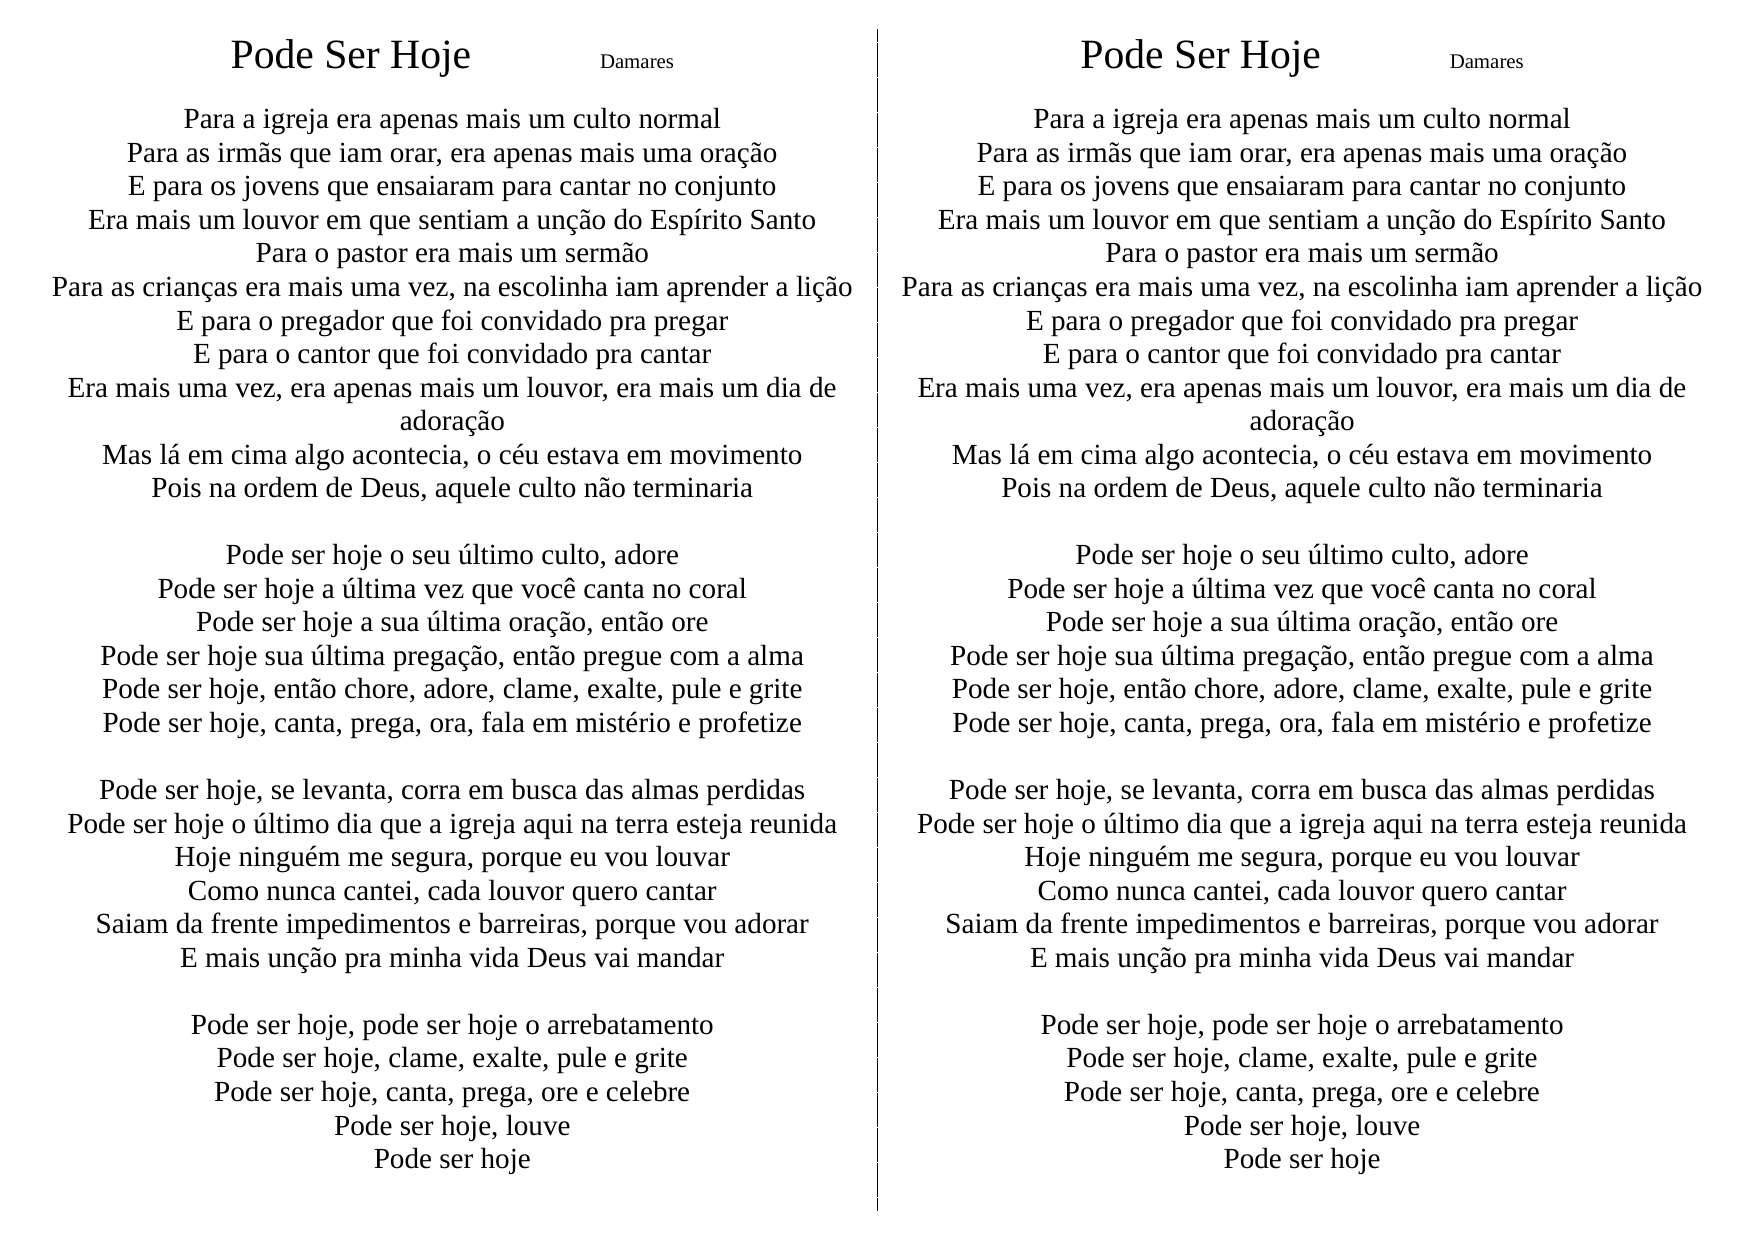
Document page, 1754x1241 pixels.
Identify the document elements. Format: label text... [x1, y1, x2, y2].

text Pode ser hoje, canta, prega, ora, fala em mistério e profetize [879, 705, 1724, 739]
text Para o pastor era mais um sermão [29, 236, 875, 269]
text Pode ser hoje [879, 1141, 1724, 1175]
text Para as crianças era mais uma vez, na escolinha iam aprender a lição [29, 269, 875, 303]
text Para as irmãs que iam orar, era apenas mais uma oração [29, 135, 875, 168]
text Pode ser hoje, louve [29, 1108, 875, 1141]
text E para os jovens que ensaiaram para cantar no conjunto [879, 168, 1724, 202]
text Como nunca cantei, cada louvor quero cantar [879, 873, 1724, 906]
text Pois na ordem de Deus, aquele culto não terminaria [879, 470, 1724, 504]
text E para o cantor que foi convidado pra cantar [29, 336, 875, 370]
text E mais unção pra minha vida Deus vai mandar [29, 940, 875, 973]
text Pode ser hoje, se levanta, corra em busca das almas perdidas [879, 772, 1724, 806]
text Hoje ninguém me segura, porque eu vou louvar [29, 839, 875, 873]
text Pode ser hoje, clame, exalte, pule e grite [879, 1041, 1724, 1074]
text Pode ser hoje o último dia que a igreja aqui na terra esteja reunida [879, 806, 1724, 839]
text Pode ser hoje, clame, exalte, pule e grite [29, 1041, 875, 1074]
text Pode Ser Hoje Damares [879, 29, 1724, 77]
text E para o pregador que foi convidado pra pregar [879, 303, 1724, 336]
text Para a igreja era apenas mais um culto normal [29, 101, 875, 135]
text Pode ser hoje, pode ser hoje o arrebatamento [879, 1007, 1724, 1041]
text Pois na ordem de Deus, aquele culto não terminaria [29, 470, 875, 504]
text Pode ser hoje, se levanta, corra em busca das almas perdidas [29, 772, 875, 806]
text E para os jovens que ensaiaram para cantar no conjunto [29, 168, 875, 202]
text Pode ser hoje, canta, prega, ora, fala em mistério e profetize [29, 705, 875, 739]
text Pode ser hoje o seu último culto, adore [879, 537, 1724, 571]
text Para a igreja era apenas mais um culto normal [879, 101, 1724, 135]
text Saiam da frente impedimentos e barreiras, porque vou adorar [879, 906, 1724, 940]
text Era mais um louvor em que sentiam a unção do Espírito Santo [879, 202, 1724, 236]
text Mas lá em cima algo acontecia, o céu estava em movimento [29, 437, 875, 470]
text Pode ser hoje a sua última oração, então ore [29, 604, 875, 638]
text Para as irmãs que iam orar, era apenas mais uma oração [879, 135, 1724, 168]
text Mas lá em cima algo acontecia, o céu estava em movimento [879, 437, 1724, 470]
text Pode ser hoje, canta, prega, ore e celebre [29, 1074, 875, 1108]
text Pode ser hoje a última vez que você canta no coral [29, 571, 875, 604]
text Pode ser hoje, canta, prega, ore e celebre [879, 1074, 1724, 1108]
text E para o cantor que foi convidado pra cantar [879, 336, 1724, 370]
text Pode Ser Hoje Damares [29, 29, 875, 77]
text Pode ser hoje, então chore, adore, clame, exalte, pule e grite [879, 672, 1724, 705]
text Era mais um louvor em que sentiam a unção do Espírito Santo [29, 202, 875, 236]
text Pode ser hoje o último dia que a igreja aqui na terra esteja reunida [29, 806, 875, 839]
text E mais unção pra minha vida Deus vai mandar [879, 940, 1724, 973]
text Como nunca cantei, cada louvor quero cantar [29, 873, 875, 906]
text Era mais uma vez, era apenas mais um louvor, era mais um dia de adoração [879, 370, 1724, 437]
text Pode ser hoje, louve [879, 1108, 1724, 1141]
text Pode ser hoje, então chore, adore, clame, exalte, pule e grite [29, 672, 875, 705]
text Pode ser hoje a sua última oração, então ore [879, 604, 1724, 638]
text Pode ser hoje [29, 1141, 875, 1175]
text Para o pastor era mais um sermão [879, 236, 1724, 269]
text Pode ser hoje sua última pregação, então pregue com a alma [879, 638, 1724, 672]
text Hoje ninguém me segura, porque eu vou louvar [879, 839, 1724, 873]
text Para as crianças era mais uma vez, na escolinha iam aprender a lição [879, 269, 1724, 303]
text Era mais uma vez, era apenas mais um louvor, era mais um dia de adoração [29, 370, 875, 437]
text Saiam da frente impedimentos e barreiras, porque vou adorar [29, 906, 875, 940]
text Pode ser hoje, pode ser hoje o arrebatamento [29, 1007, 875, 1041]
text Pode ser hoje a última vez que você canta no coral [879, 571, 1724, 604]
text Pode ser hoje sua última pregação, então pregue com a alma [29, 638, 875, 672]
text E para o pregador que foi convidado pra pregar [29, 303, 875, 336]
text Pode ser hoje o seu último culto, adore [29, 537, 875, 571]
